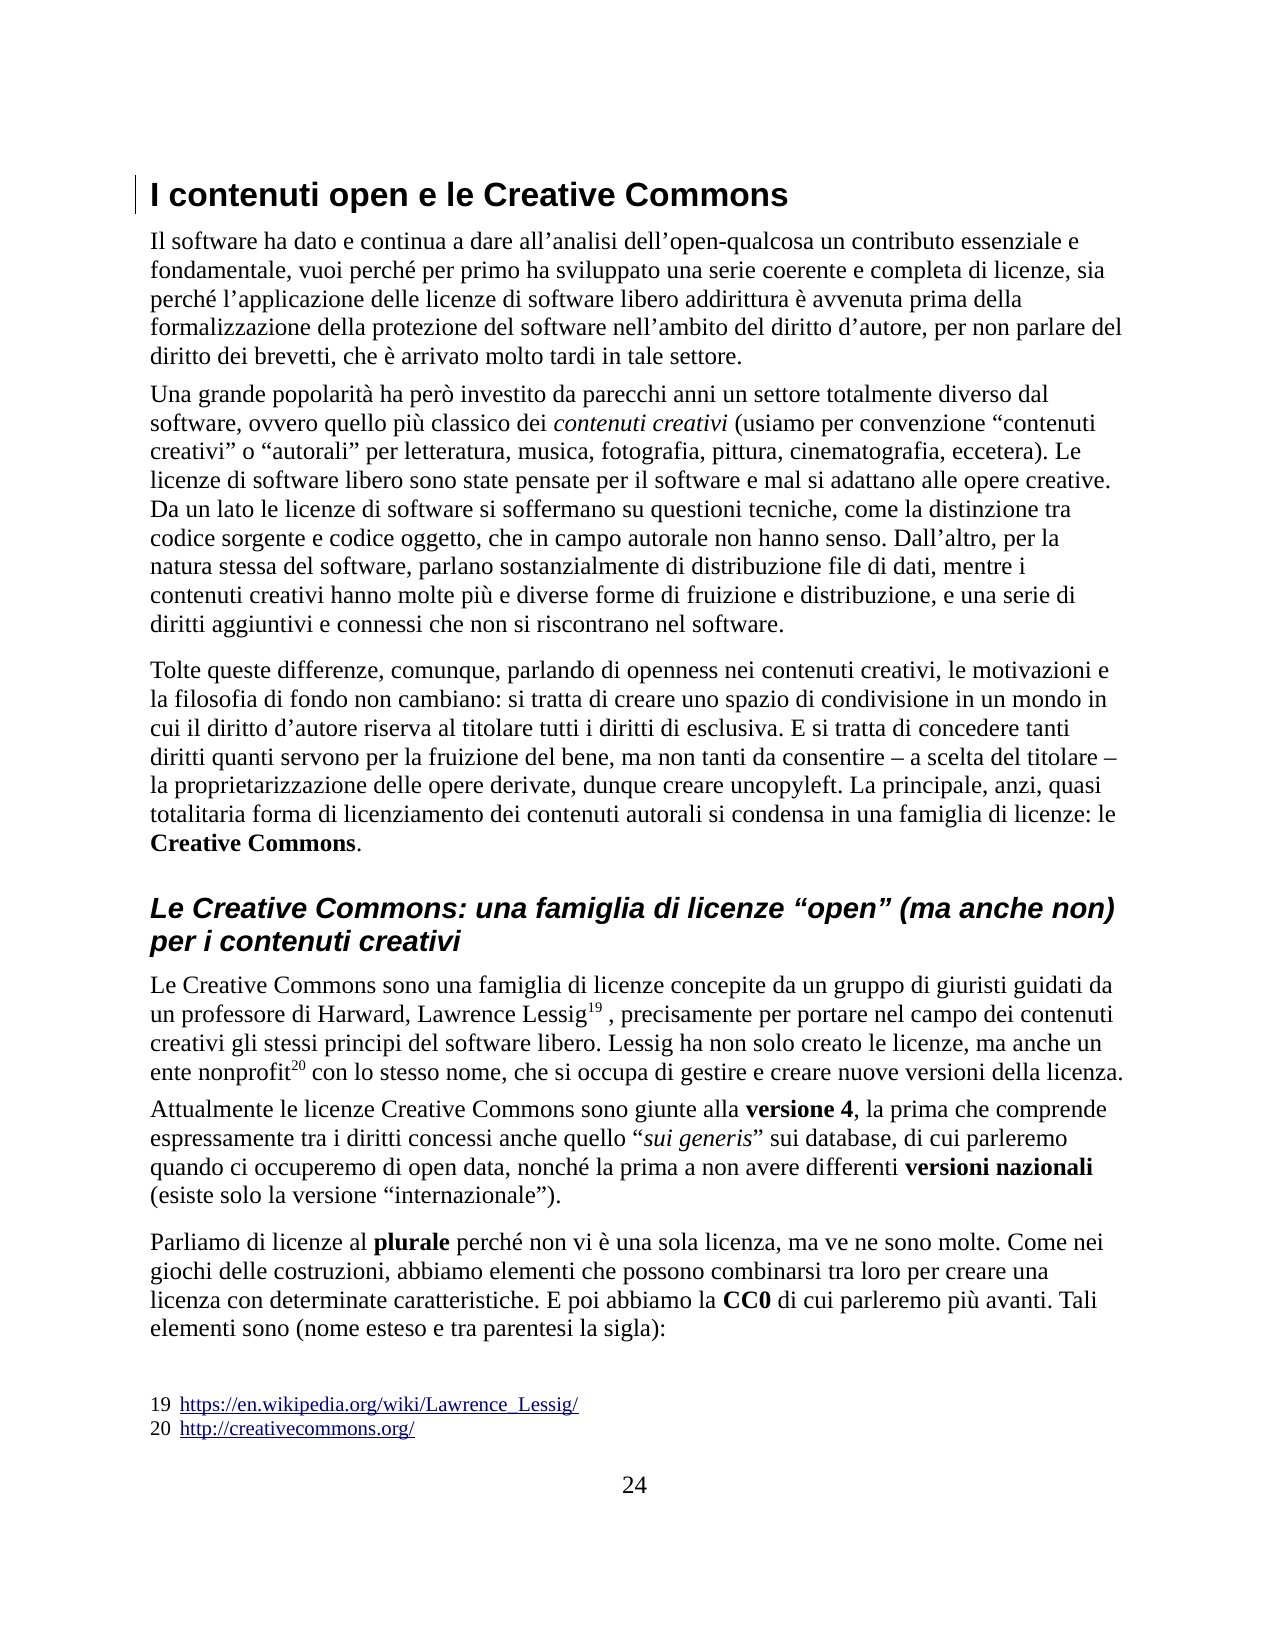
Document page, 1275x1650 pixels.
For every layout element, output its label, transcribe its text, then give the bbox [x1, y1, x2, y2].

text Il software ha dato e continua a dare all’analisi dell’open-qualcosa un contributo essenziale e fondamentale, vuoi perché per primo ha sviluppato una serie coerente e completa di licenze, sia perché l’applicazione delle licenze di software libero addirittura è avvenuta prima della formalizzazione della protezione del software nell’ambito del diritto d’autore, per non parlare del diritto dei brevetti, che è arrivato molto tardi in tale settore. [150, 226, 1125, 370]
subtitle Le Creative Commons: una famiglia di licenze “open” (ma anche non) per i contenuti creativi [150, 891, 1125, 958]
text http://creativecommons.org/ [150, 1416, 1125, 1440]
subtitle I contenuti open e le Creative Commons [150, 175, 1125, 214]
text Una grande popolarità ha però investito da parecchi anni un settore totalmente diverso dal software, ovvero quello più classico dei contenuti creativi (usiamo per convenzione “contenuti creativi” o “autorali” per letteratura, musica, fotografia, pittura, cinematografia, eccetera). Le licenze di software libero sono state pensate per il software e mal si adattano alle opere creative. Da un lato le licenze di software si soffermano su questioni tecniche, come la distinzione tra codice sorgente e codice oggetto, che in campo autorale non hanno senso. Dall’altro, per la natura stessa del software, parlano sostanzialmente di distribuzione file di dati, mentre i contenuti creativi hanno molte più e diverse forme di fruizione e distribuzione, e una serie di diritti aggiuntivi e connessi che non si riscontrano nel software. [150, 379, 1125, 638]
text Le Creative Commons sono una famiglia di licenze concepite da un gruppo di giuristi guidati da un professore di Harward, Lawrence Lessig , precisamente per portare nel campo dei contenuti creativi gli stessi principi del software libero. Lessig ha non solo creato le licenze, ma anche un ente nonprofit con lo stesso nome, che si occupa di gestire e creare nuove versioni della licenza. [150, 970, 1125, 1085]
text https://en.wikipedia.org/wiki/Lawrence_Lessig/ [150, 1392, 1125, 1416]
text Attualmente le licenze Creative Commons sono giunte alla versione 4, la prima che comprende espressamente tra i diritti concessi anche quello “sui generis” sui database, di cui parleremo quando ci occuperemo di open data, nonché la prima a non avere differenti versioni nazionali (esiste solo la versione “internazionale”). [150, 1094, 1125, 1209]
text Tolte queste differenze, comunque, parlando di openness nei contenuti creativi, le motivazioni e la filosofia di fondo non cambiano: si tratta di creare uno spazio di condivisione in un mondo in cui il diritto d’autore riserva al titolare tutti i diritti di esclusiva. E si tratta di concedere tanti diritti quanti servono per la fruizione del bene, ma non tanti da consentire – a scelta del titolare – la proprietarizzazione delle opere derivate, dunque creare uncopyleft. La principale, anzi, quasi totalitaria forma di licenziamento dei contenuti autorali si condensa in una famiglia di licenze: le Creative Commons. [150, 656, 1125, 857]
text Parliamo di licenze al plurale perché non vi è una sola licenza, ma ve ne sono molte. Come nei giochi delle costruzioni, abbiamo elementi che possono combinarsi tra loro per creare una licenza con determinate caratteristiche. E poi abbiamo la CC0 di cui parleremo più avanti. Tali elementi sono (nome esteso e tra parentesi la sigla): [150, 1227, 1125, 1342]
